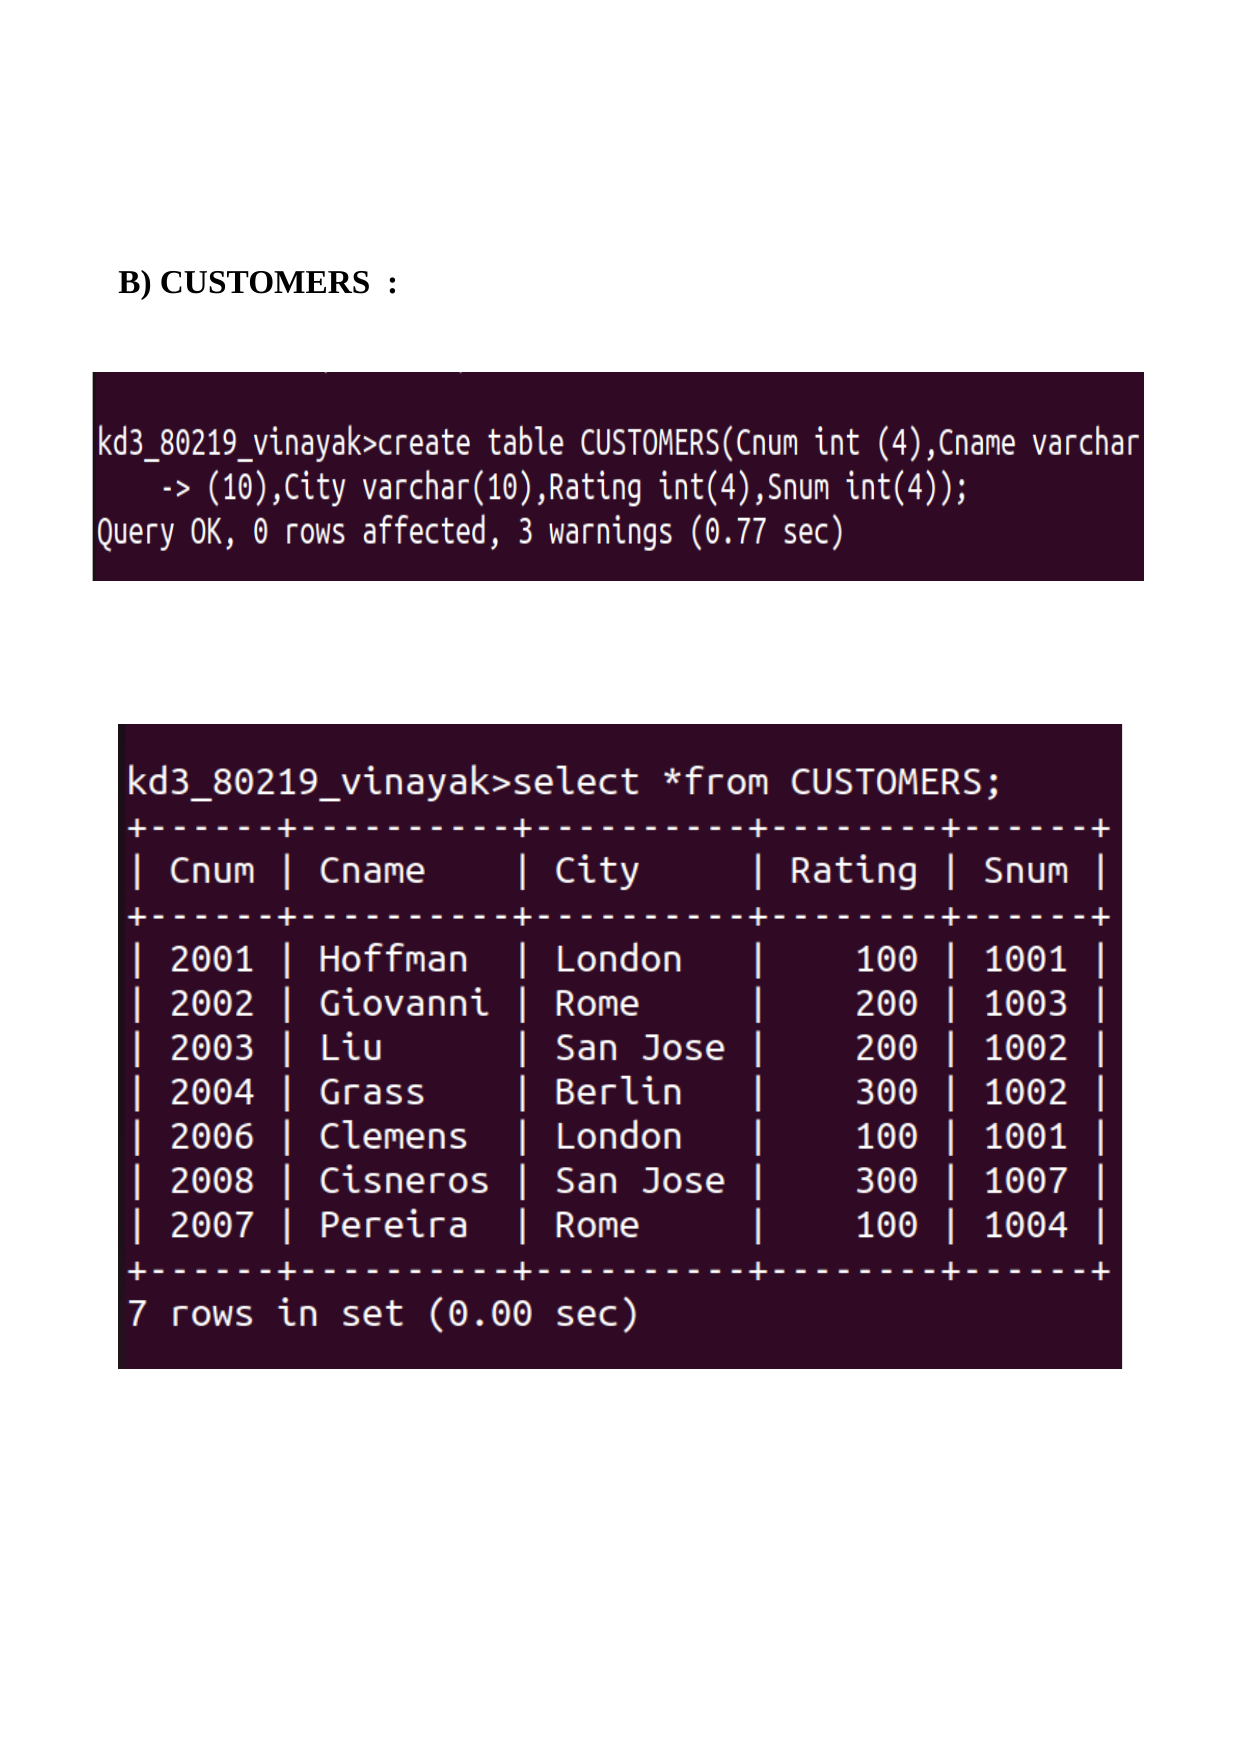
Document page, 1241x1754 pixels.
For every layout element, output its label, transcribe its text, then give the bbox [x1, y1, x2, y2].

picture [118, 724, 1123, 1369]
picture [92, 372, 1144, 581]
text B) CUSTOMERS : [118, 262, 1122, 300]
